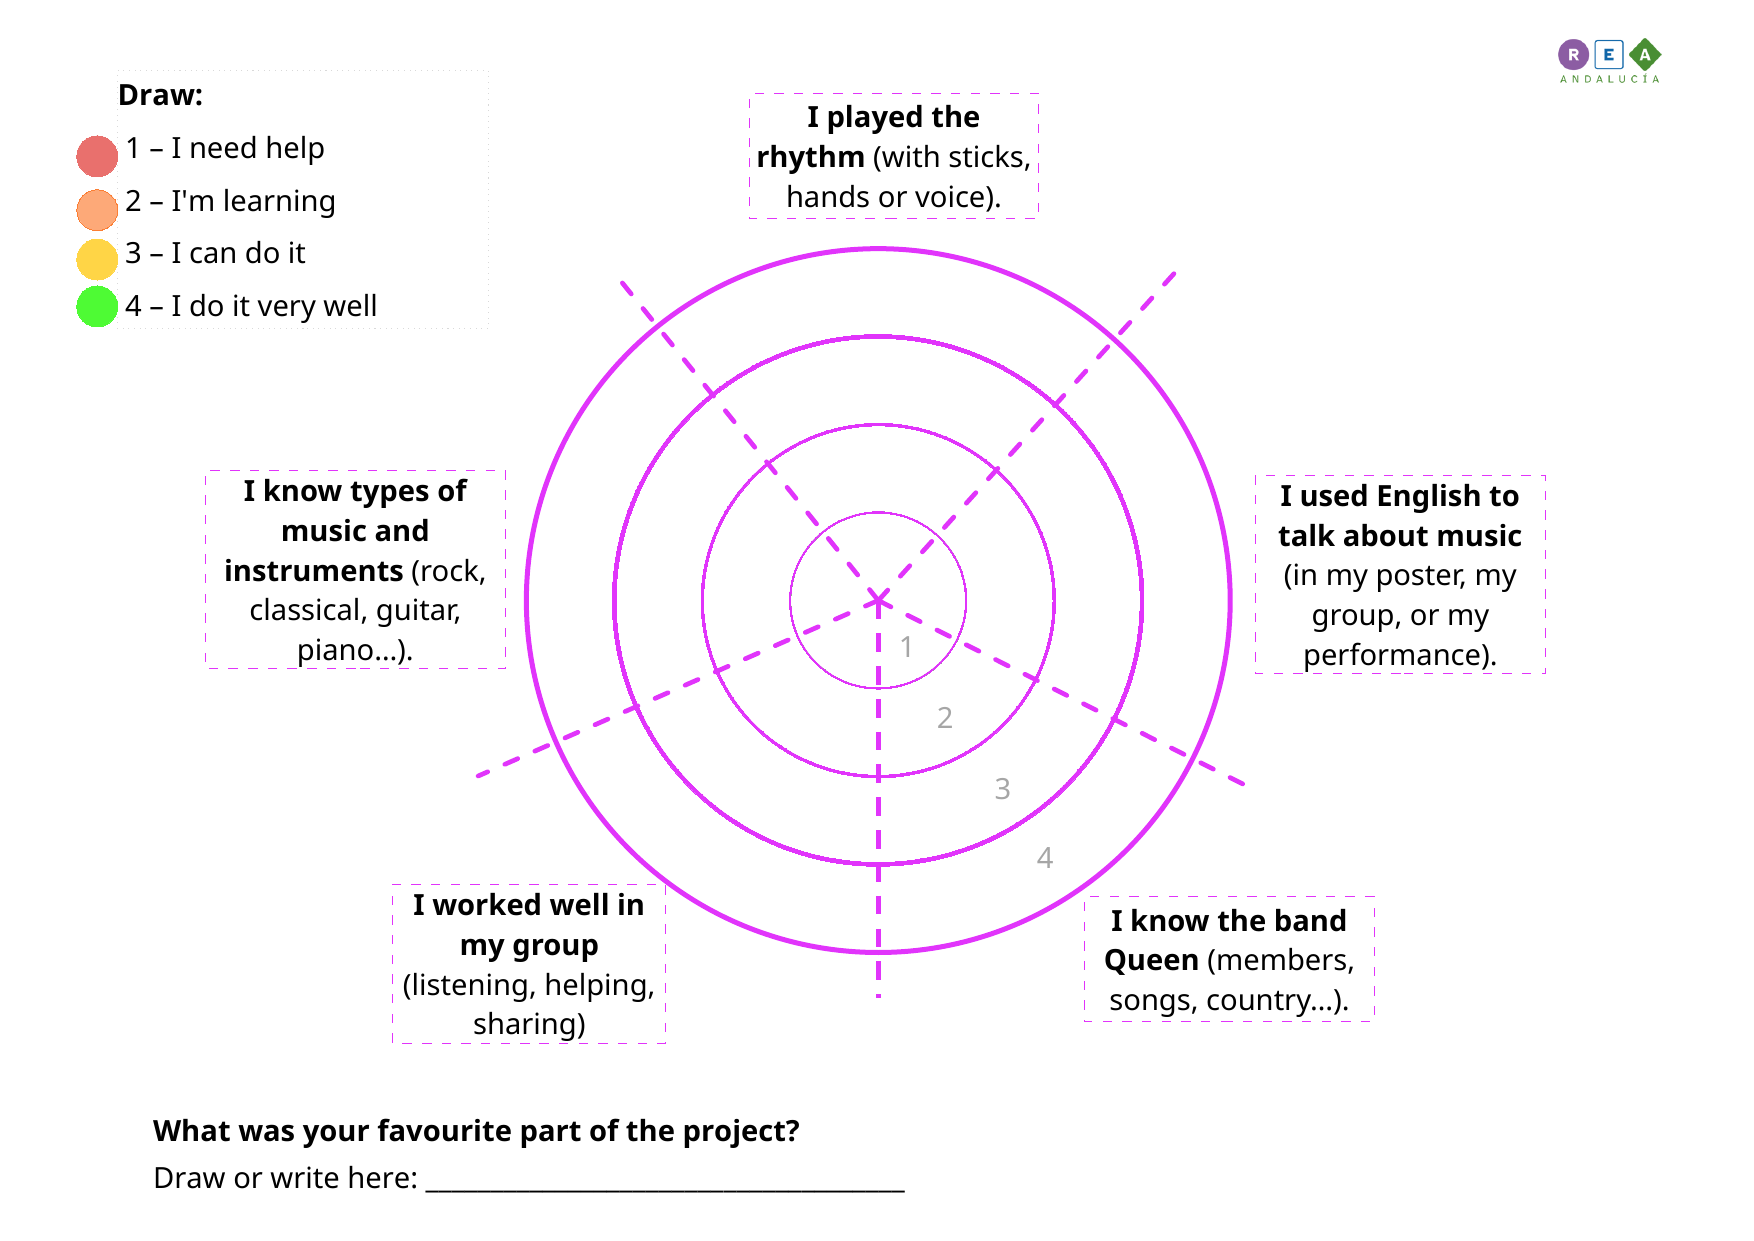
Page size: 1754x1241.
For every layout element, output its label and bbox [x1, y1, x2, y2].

picture [1553, 33, 1666, 88]
